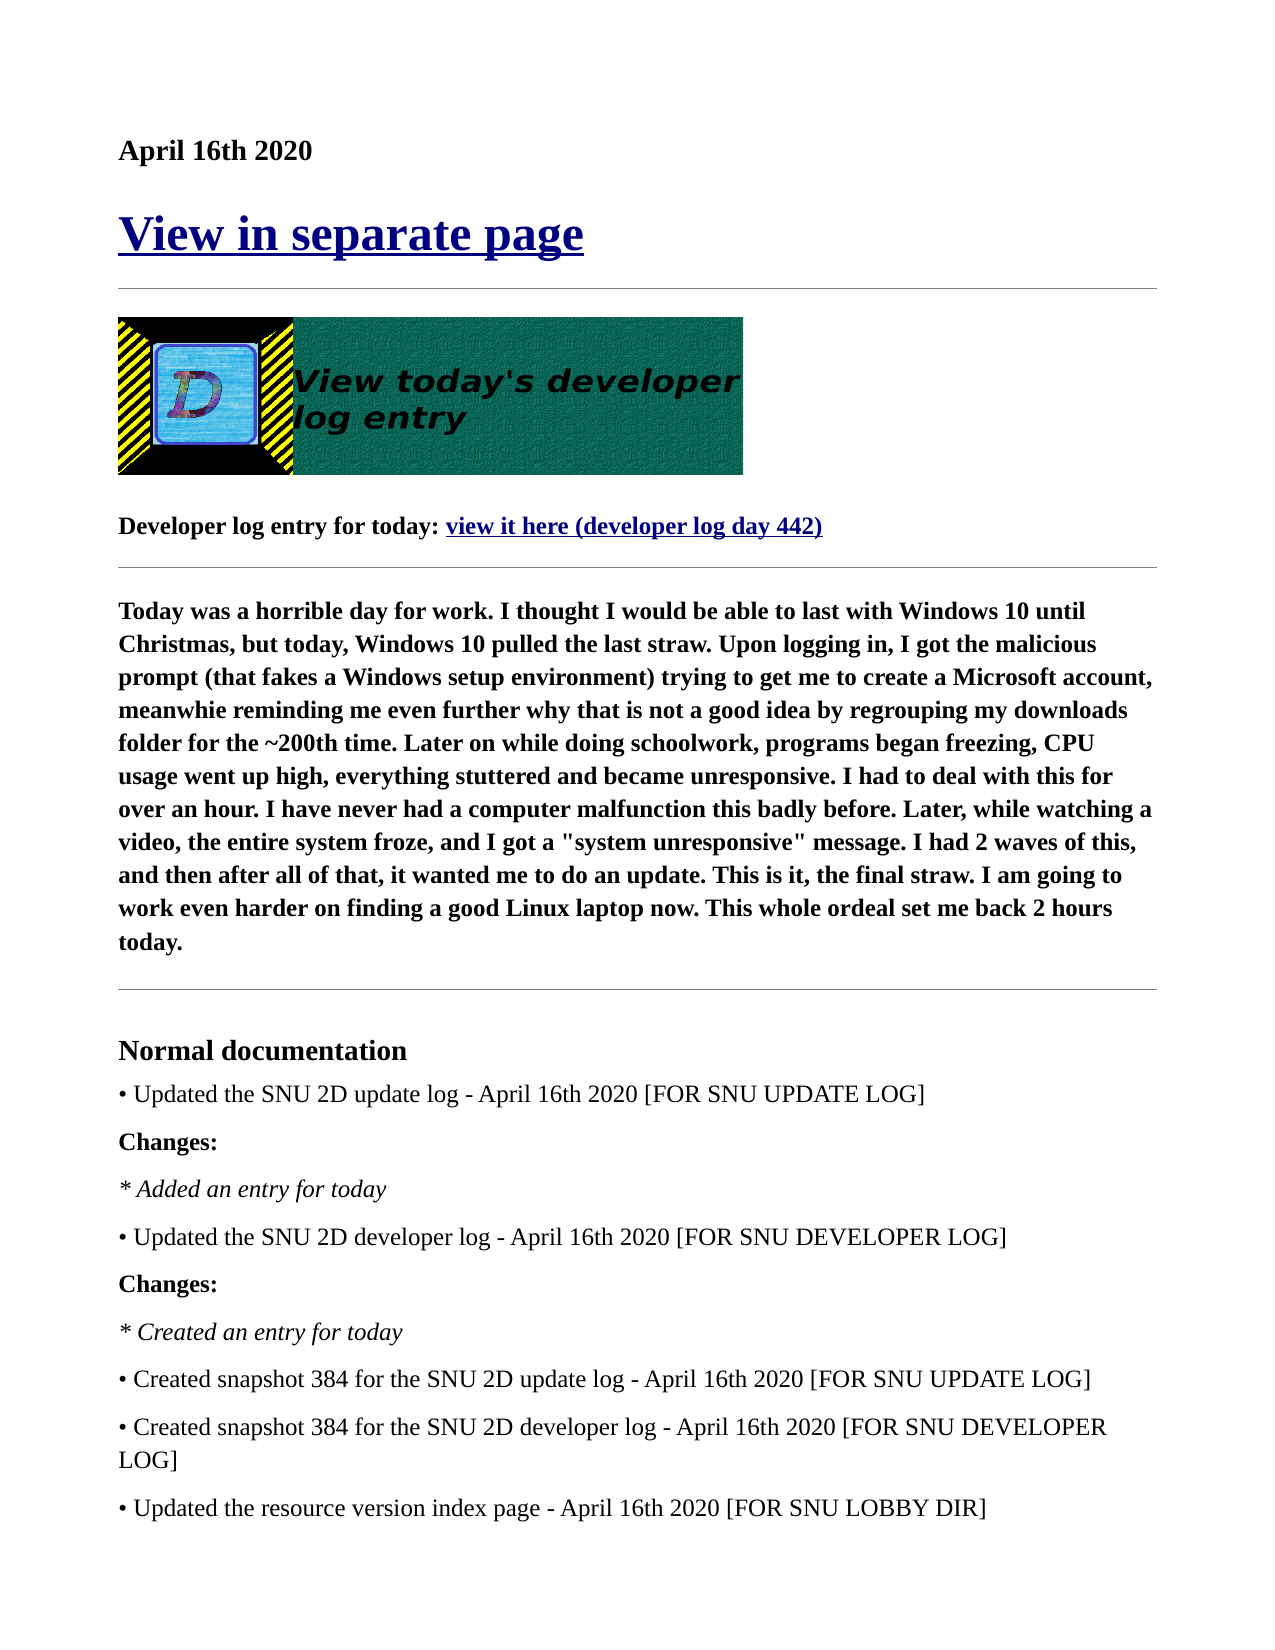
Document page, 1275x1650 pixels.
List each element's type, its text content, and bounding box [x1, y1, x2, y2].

text Changes: [118, 1269, 1157, 1298]
text • Created snapshot 384 for the SNU 2D update log - April 16th 2020 [FOR SNU UPDATE LOG] [118, 1364, 1157, 1393]
subtitle April 16th 2020 [118, 133, 1157, 166]
text • Updated the resource version index page - April 16th 2020 [FOR SNU LOBBY DIR] [118, 1493, 1157, 1522]
subtitle Normal documentation [118, 1033, 1157, 1066]
text • Updated the SNU 2D update log - April 16th 2020 [FOR SNU UPDATE LOG] [118, 1079, 1157, 1108]
subtitle View in separate page [118, 204, 1157, 261]
picture [118, 317, 744, 475]
subtitle Developer log entry for today: view it here (developer log day 442) [118, 511, 1157, 540]
text Today was a horrible day for work. I thought I would be able to last with Windows 10 until Christmas, but today, Windows 10 pulled the last straw. Upon logging in, I got the malicious prompt (that fakes a Windows setup environment) trying to get me to create a Microsoft account, meanwhie reminding me even further why that is not a good idea by regrouping my downloads folder for the ~200th time. Later on while doing schoolwork, programs began freezing, CPU usage went up high, everything stuttered and became unresponsive. I had to deal with this for over an hour. I have never had a computer malfunction this badly before. Later, while watching a video, the entire system froze, and I got a "system unresponsive" message. I had 2 waves of this, and then after all of that, it wanted me to do an update. This is it, the final straw. I am going to work even harder on finding a good Linux laptop now. This whole ordeal set me back 2 hours today. [118, 596, 1157, 955]
text • Created snapshot 384 for the SNU 2D developer log - April 16th 2020 [FOR SNU DEVELOPER LOG] [118, 1412, 1157, 1474]
text * Created an entry for today [118, 1317, 1157, 1346]
text Changes: [118, 1127, 1157, 1155]
text * Added an entry for today [118, 1174, 1157, 1203]
text • Updated the SNU 2D developer log - April 16th 2020 [FOR SNU DEVELOPER LOG] [118, 1222, 1157, 1251]
